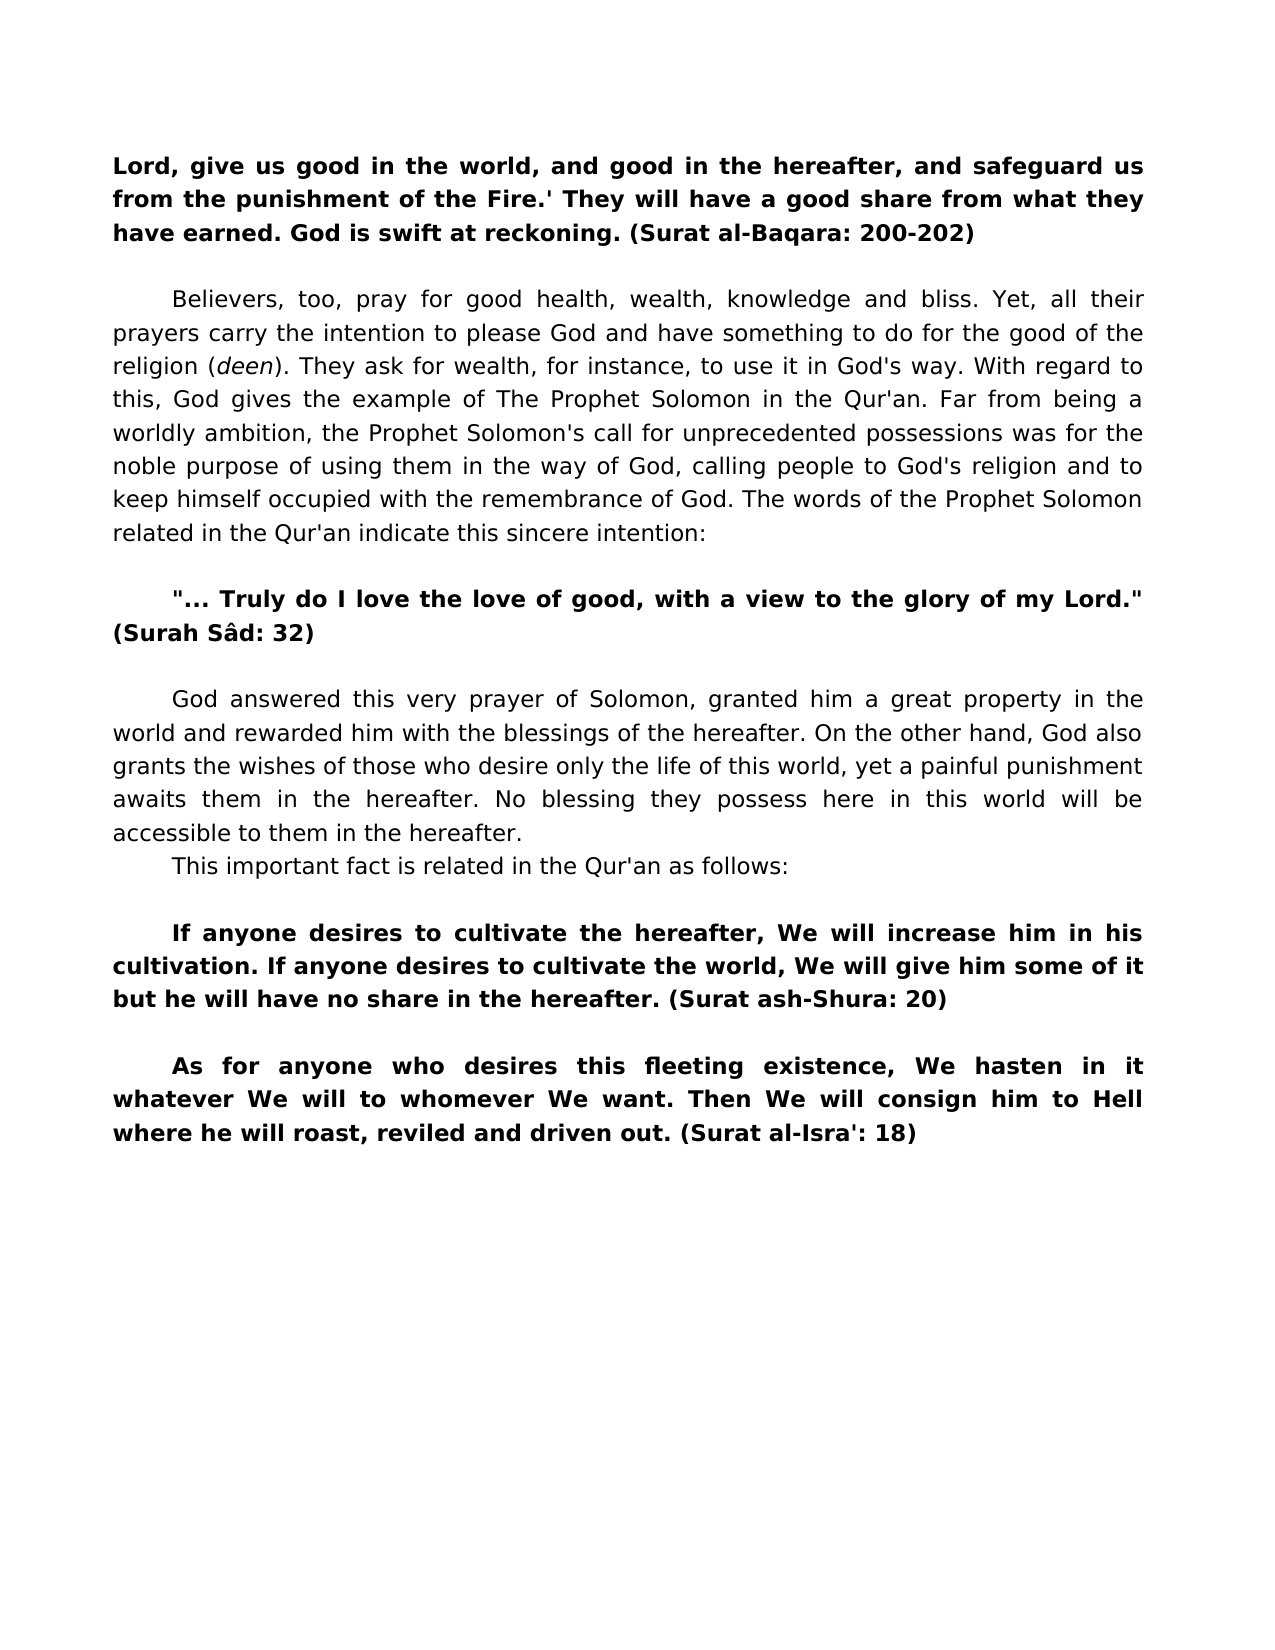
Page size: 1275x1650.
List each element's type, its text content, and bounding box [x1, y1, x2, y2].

text If anyone desires to cultivate the hereafter, We will increase him in his cultivation. If anyone desires to cultivate the world, We will give him some of it but he will have no share in the hereafter. (Surat ash-Shura: 20) [112, 914, 1145, 1014]
text Lord, give us good in the world, and good in the hereafter, and safeguard us from the punishment of the Fire.' They will have a good share from what they have earned. God is swift at reckoning. (Surat al-Baqara: 200-202) [112, 148, 1145, 248]
text As for anyone who desires this fleeting existence, We hasten in it whatever We will to whomever We want. Then We will consign him to Hell where he will roast, reviled and driven out. (Surat al-Isra': 18) [112, 1048, 1145, 1148]
text Believers, too, pray for good health, wealth, knowledge and bliss. Yet, all their prayers carry the intention to please God and have something to do for the good of the religion (deen). They ask for wealth, for instance, to use it in God's way. With regard to this, God gives the example of The Prophet Solomon in the Qur'an. Far from being a worldly ambition, the Prophet Solomon's call for unprecedented possessions was for the noble purpose of using them in the way of God, calling people to God's religion and to keep himself occupied with the remembrance of God. The words of the Prophet Solomon related in the Qur'an indicate this sincere intention: [112, 281, 1145, 548]
text "... Truly do I love the love of good, with a view to the glory of my Lord." (Surah Sâd: 32) [112, 581, 1145, 648]
text This important fact is related in the Qur'an as follows: [112, 848, 1145, 881]
text God answered this very prayer of Solomon, granted him a great property in the world and rewarded him with the blessings of the hereafter. On the other hand, God also grants the wishes of those who desire only the life of this world, yet a painful punishment awaits them in the hereafter. No blessing they possess here in this world will be accessible to them in the hereafter. [112, 681, 1145, 848]
